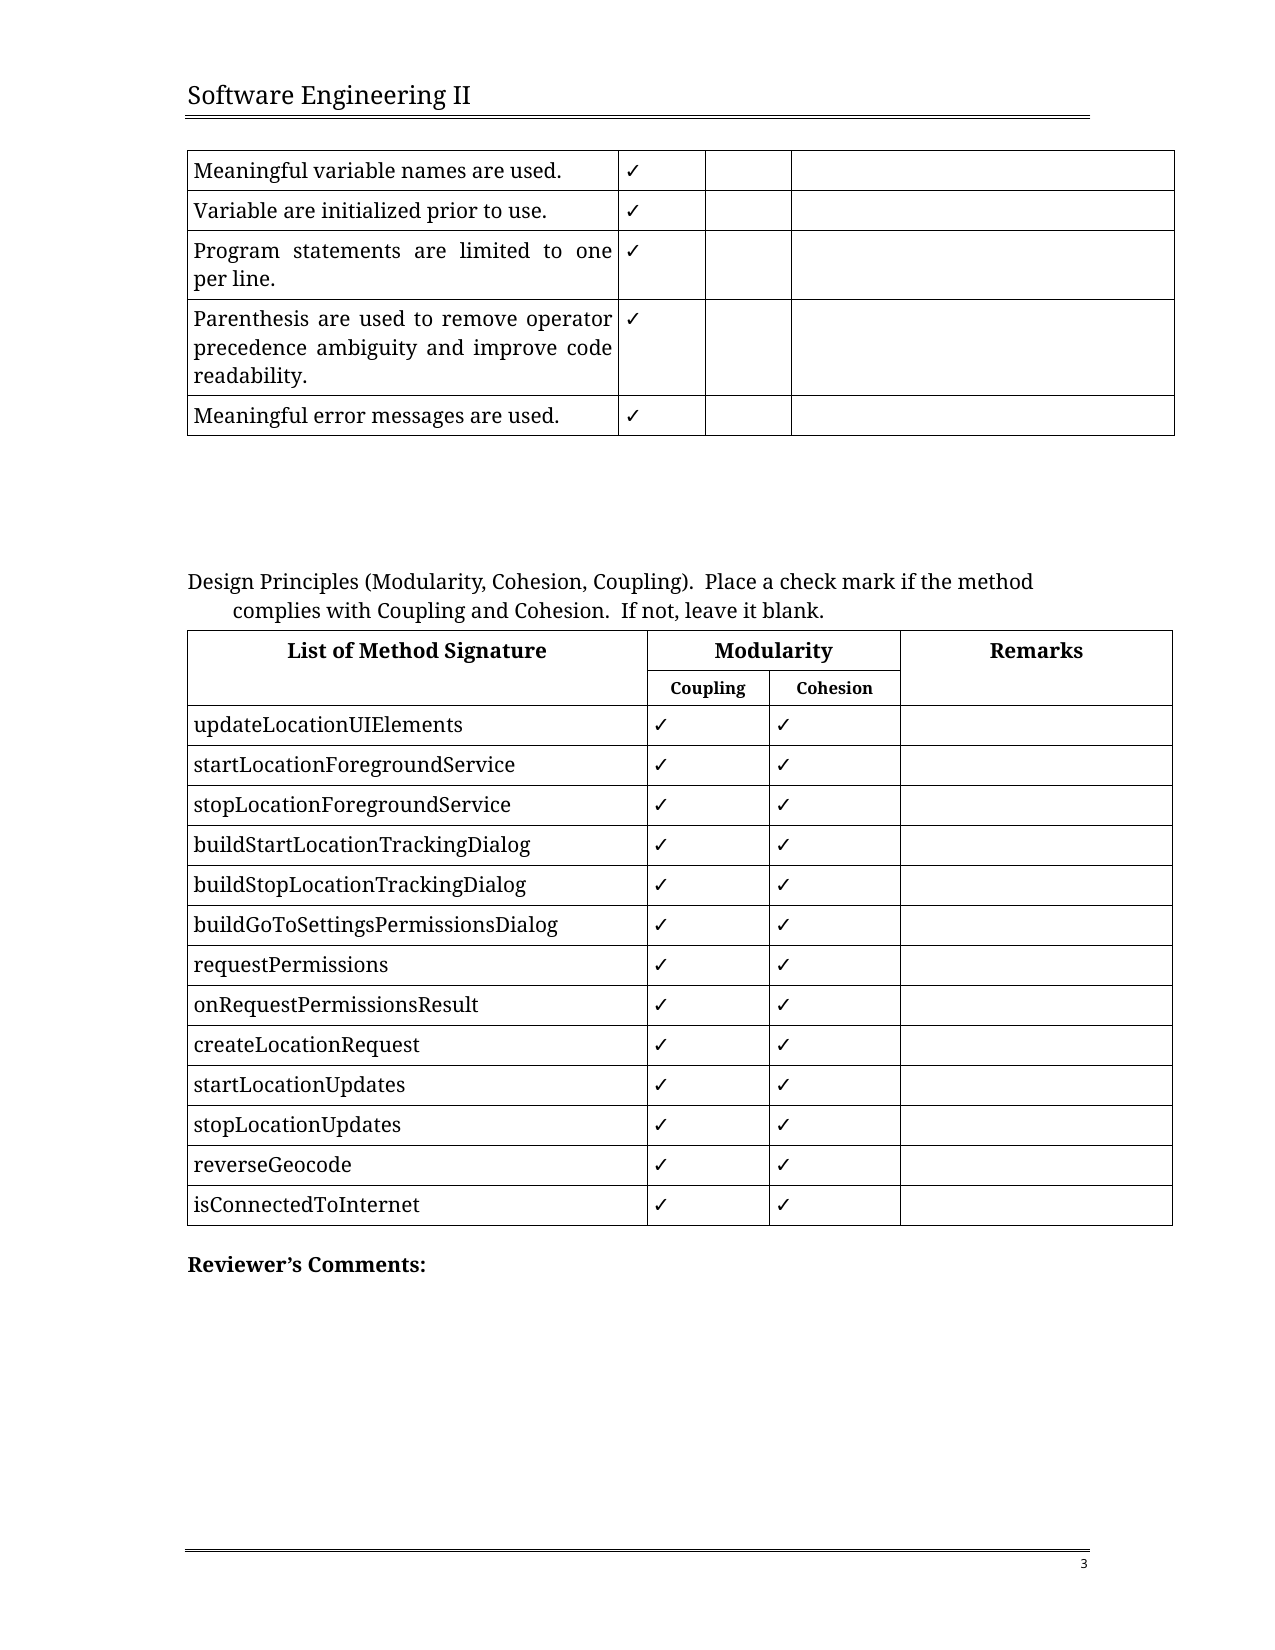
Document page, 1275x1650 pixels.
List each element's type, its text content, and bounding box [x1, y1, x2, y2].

table_cell ✓ [648, 706, 769, 745]
table_cell Meaningful error messages are used. [188, 396, 618, 435]
table_cell ✓ [770, 746, 900, 785]
table_cell Variable are initialized prior to use. [188, 191, 618, 230]
table_cell isConnectedToInternet [188, 1186, 647, 1225]
table_cell [792, 231, 1174, 298]
table_cell ✓ [770, 1106, 900, 1145]
table_cell ✓ [770, 1186, 900, 1225]
table_cell Coupling [648, 671, 769, 705]
table_cell ✓ [648, 1146, 769, 1185]
table_cell startLocationForegroundService [188, 746, 647, 785]
table_cell [706, 396, 791, 435]
table_cell [706, 231, 791, 298]
table_header Remarks [901, 631, 1172, 705]
table_cell ✓ [648, 746, 769, 785]
table_cell [901, 746, 1172, 785]
table_cell ✓ [770, 866, 900, 905]
table_cell onRequestPermissionsResult [188, 986, 647, 1025]
table_cell [901, 786, 1172, 825]
table_cell ✓ [770, 906, 900, 945]
table_cell ✓ [619, 191, 705, 230]
table_cell ✓ [770, 826, 900, 865]
table_cell stopLocationUpdates [188, 1106, 647, 1145]
table_cell ✓ [648, 1066, 769, 1105]
table_cell ✓ [770, 986, 900, 1025]
table_cell [901, 706, 1172, 745]
table_cell [901, 946, 1172, 985]
table_cell [901, 906, 1172, 945]
table_cell reverseGeocode [188, 1146, 647, 1185]
table_cell createLocationRequest [188, 1026, 647, 1065]
table_cell stopLocationForegroundService [188, 786, 647, 825]
table_cell [901, 1026, 1172, 1065]
table_cell buildStopLocationTrackingDialog [188, 866, 647, 905]
subtitle Design Principles (Modularity, Cohesion, Coupling). Place a check mark if the method complies with Coupling and Cohesion. If not, leave it blank. [187, 567, 1087, 624]
table_cell [901, 1106, 1172, 1145]
table_cell updateLocationUIElements [188, 706, 647, 745]
table_cell [792, 151, 1174, 190]
table_cell [792, 191, 1174, 230]
table_cell ✓ [619, 151, 705, 190]
subtitle Reviewer’s Comments: [187, 1250, 1087, 1307]
table_cell [706, 300, 791, 395]
table_cell [706, 151, 791, 190]
table_cell ✓ [648, 1106, 769, 1145]
table_cell ✓ [648, 866, 769, 905]
table_cell ✓ [648, 826, 769, 865]
table_cell Parenthesis are used to remove operator precedence ambiguity and improve code readability. [188, 300, 618, 395]
table_cell [901, 1186, 1172, 1225]
table_cell Program statements are limited to one per line. [188, 231, 618, 298]
table_cell ✓ [770, 1026, 900, 1065]
table_cell ✓ [648, 986, 769, 1025]
table_cell ✓ [770, 786, 900, 825]
table_cell [706, 191, 791, 230]
table_cell [901, 1066, 1172, 1105]
table_header Modularity [648, 631, 900, 670]
table_cell ✓ [770, 1066, 900, 1105]
table_cell Meaningful variable names are used. [188, 151, 618, 190]
table_cell [792, 300, 1174, 395]
table_cell [901, 1146, 1172, 1185]
table_cell ✓ [648, 906, 769, 945]
table_cell [901, 866, 1172, 905]
table_cell startLocationUpdates [188, 1066, 647, 1105]
table_cell requestPermissions [188, 946, 647, 985]
table_cell ✓ [770, 706, 900, 745]
table_cell ✓ [770, 946, 900, 985]
table_cell [901, 986, 1172, 1025]
table_cell ✓ [648, 1186, 769, 1225]
table_header List of Method Signature [188, 631, 647, 705]
table_cell Cohesion [770, 671, 900, 705]
table_cell buildGoToSettingsPermissionsDialog [188, 906, 647, 945]
table_cell ✓ [648, 946, 769, 985]
table_cell ✓ [648, 786, 769, 825]
table_cell ✓ [648, 1026, 769, 1065]
table_cell ✓ [619, 396, 705, 435]
table_cell [792, 396, 1174, 435]
table_cell [901, 826, 1172, 865]
table_cell ✓ [619, 300, 705, 395]
table_cell buildStartLocationTrackingDialog [188, 826, 647, 865]
table_cell ✓ [770, 1146, 900, 1185]
table_cell ✓ [619, 231, 705, 298]
